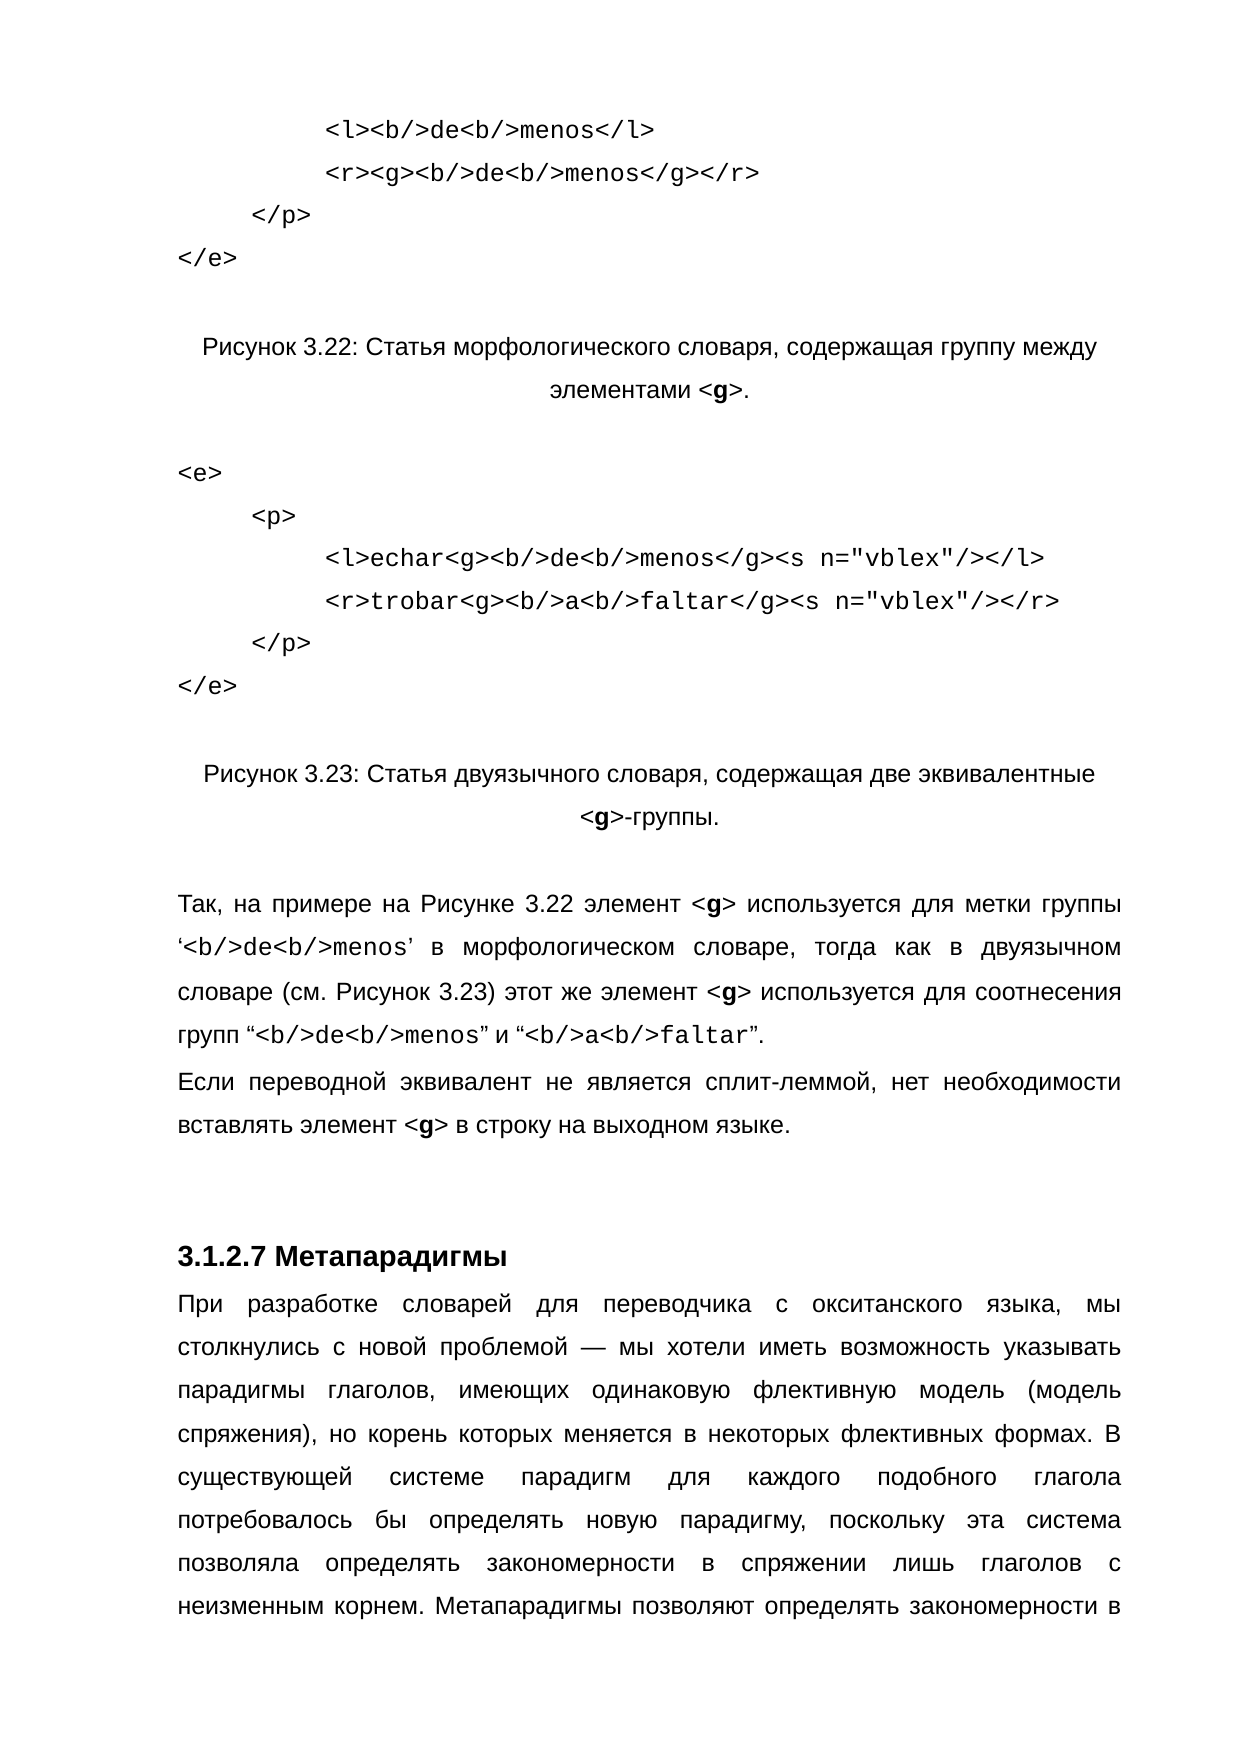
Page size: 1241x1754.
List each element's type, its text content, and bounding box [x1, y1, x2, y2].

text Так, на примере на Рисунке 3.22 элемент <g> используется для метки группы ‘<b/>de<b/>menos’ в морфологическом словаре, тогда как в двуязычном словаре (см. Рисунок 3.23) этот же элемент <g> используется для соотнесения групп “<b/>de<b/>menos” и “<b/>a<b/>faltar”. [177, 888, 1122, 1051]
text Рисунок 3.23: Статья двуязычного словаря, содержащая две эквивалентные <g>-группы. [177, 759, 1122, 831]
text <e> <p> <l>echar<g><b/>de<b/>menos</g><s n="vblex"/></l> <r>trobar<g><b/>a<b/>faltar</g><s n="vblex"/></r> </p> </e> [177, 461, 1122, 745]
text Если переводной эквивалент не является сплит-леммой, нет необходимости вставлять элемент <g> в строку на выходном языке. [177, 1066, 1122, 1138]
text <l><b/>de<b/>menos</l> <r><g><b/>de<b/>menos</g></r> </p> </e> [177, 118, 1122, 317]
text Рисунок 3.22: Статья морфологического словаря, содержащая группу между элементами <g>. [177, 331, 1122, 403]
text 3.1.2.7 Метапарадигмы [177, 1239, 1122, 1272]
text При разработке словарей для переводчика с окситанского языка, мы столкнулись с новой проблемой — мы хотели иметь возможность указывать парадигмы глаголов, имеющих одинаковую флективную модель (модель спряжения), но корень которых меняется в некоторых флективных формах. В существующей системе парадигм для каждого подобного глагола потребовалось бы определять новую парадигму, поскольку эта система позволяла определять закономерности в спряжении лишь глаголов с неизменным корнем. Метапарадигмы позволяют определять закономерности в [177, 1289, 1122, 1620]
